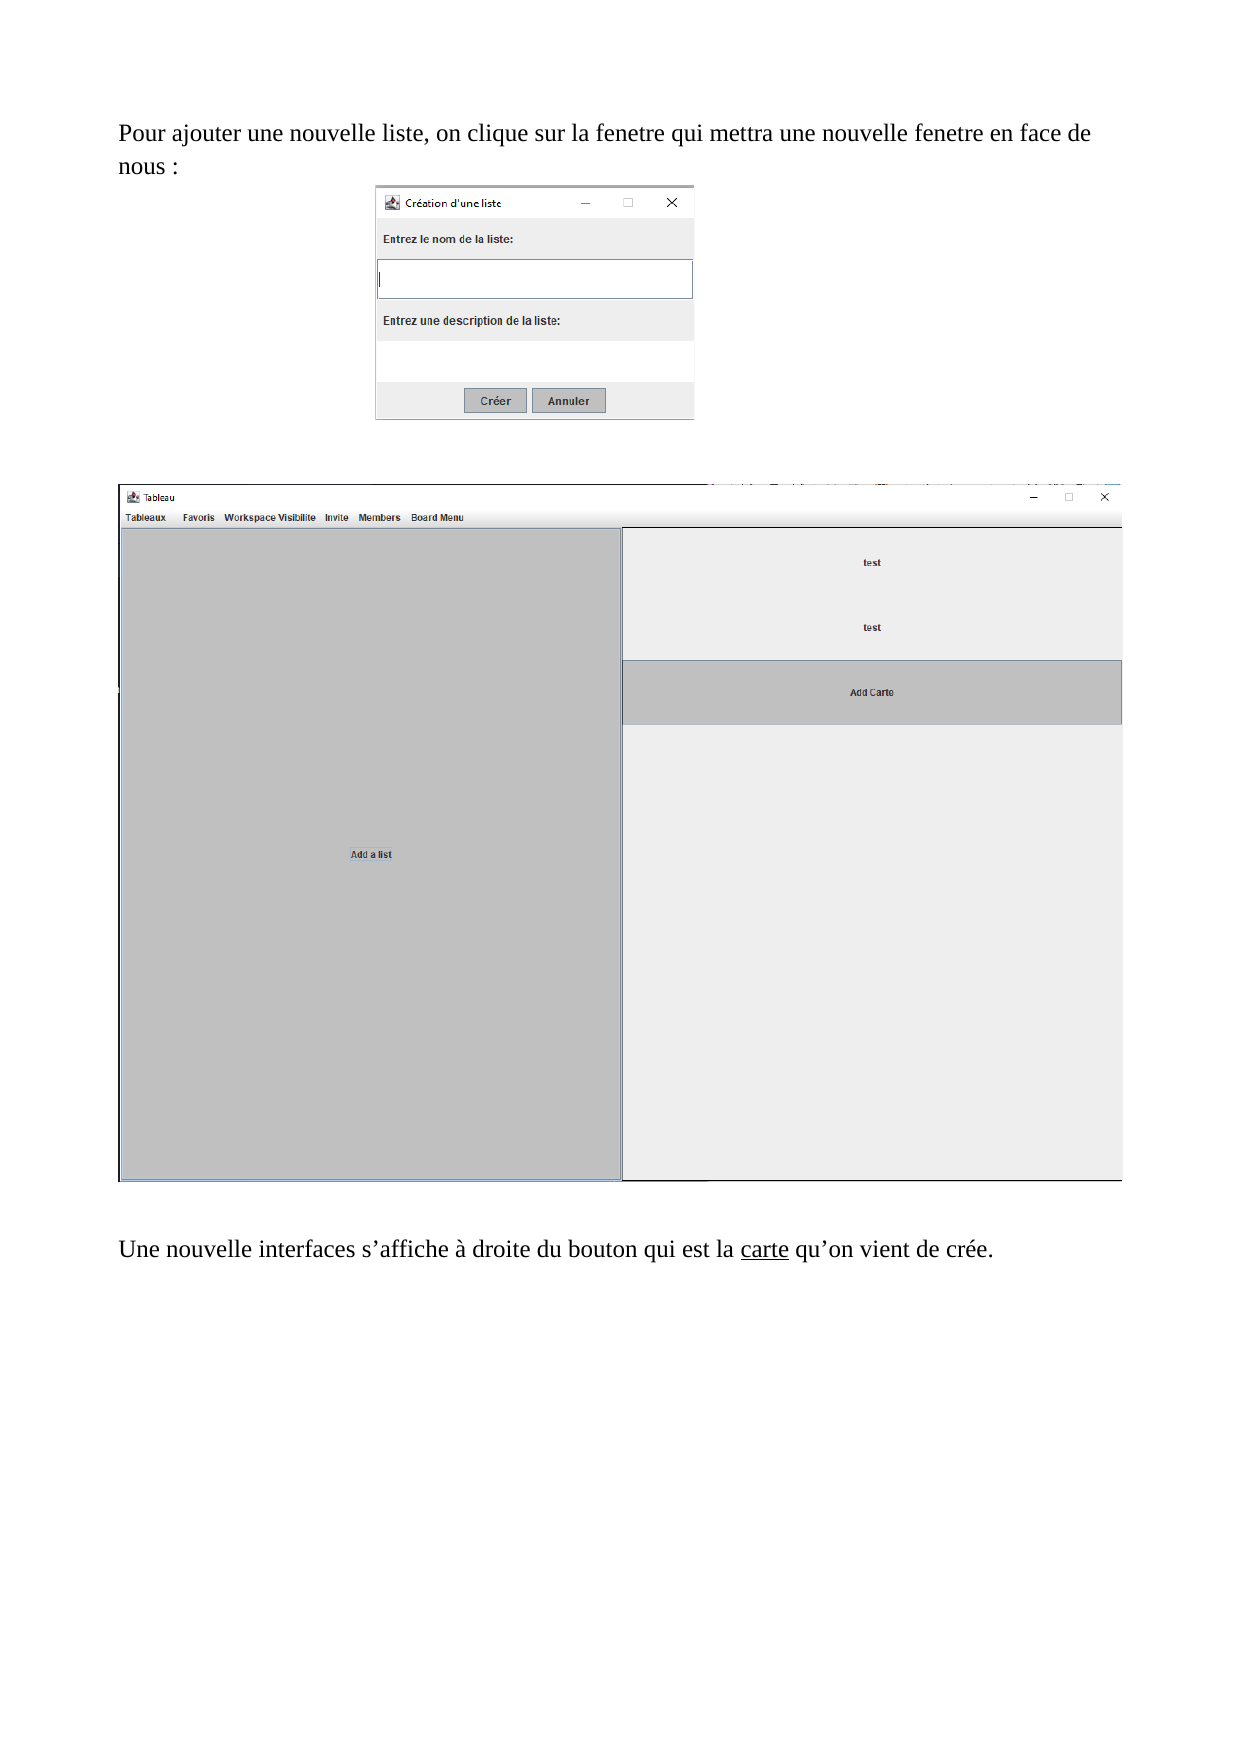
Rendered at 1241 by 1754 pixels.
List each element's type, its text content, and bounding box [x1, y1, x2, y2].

picture [375, 185, 695, 420]
text Pour ajouter une nouvelle liste, on clique sur la fenetre qui mettra une nouvelle fenetre en face de nous : [118, 118, 1122, 180]
text Une nouvelle interfaces s’affiche à droite du bouton qui est la carte qu’on vient de crée. [118, 1234, 1122, 1263]
picture [118, 484, 1123, 1182]
